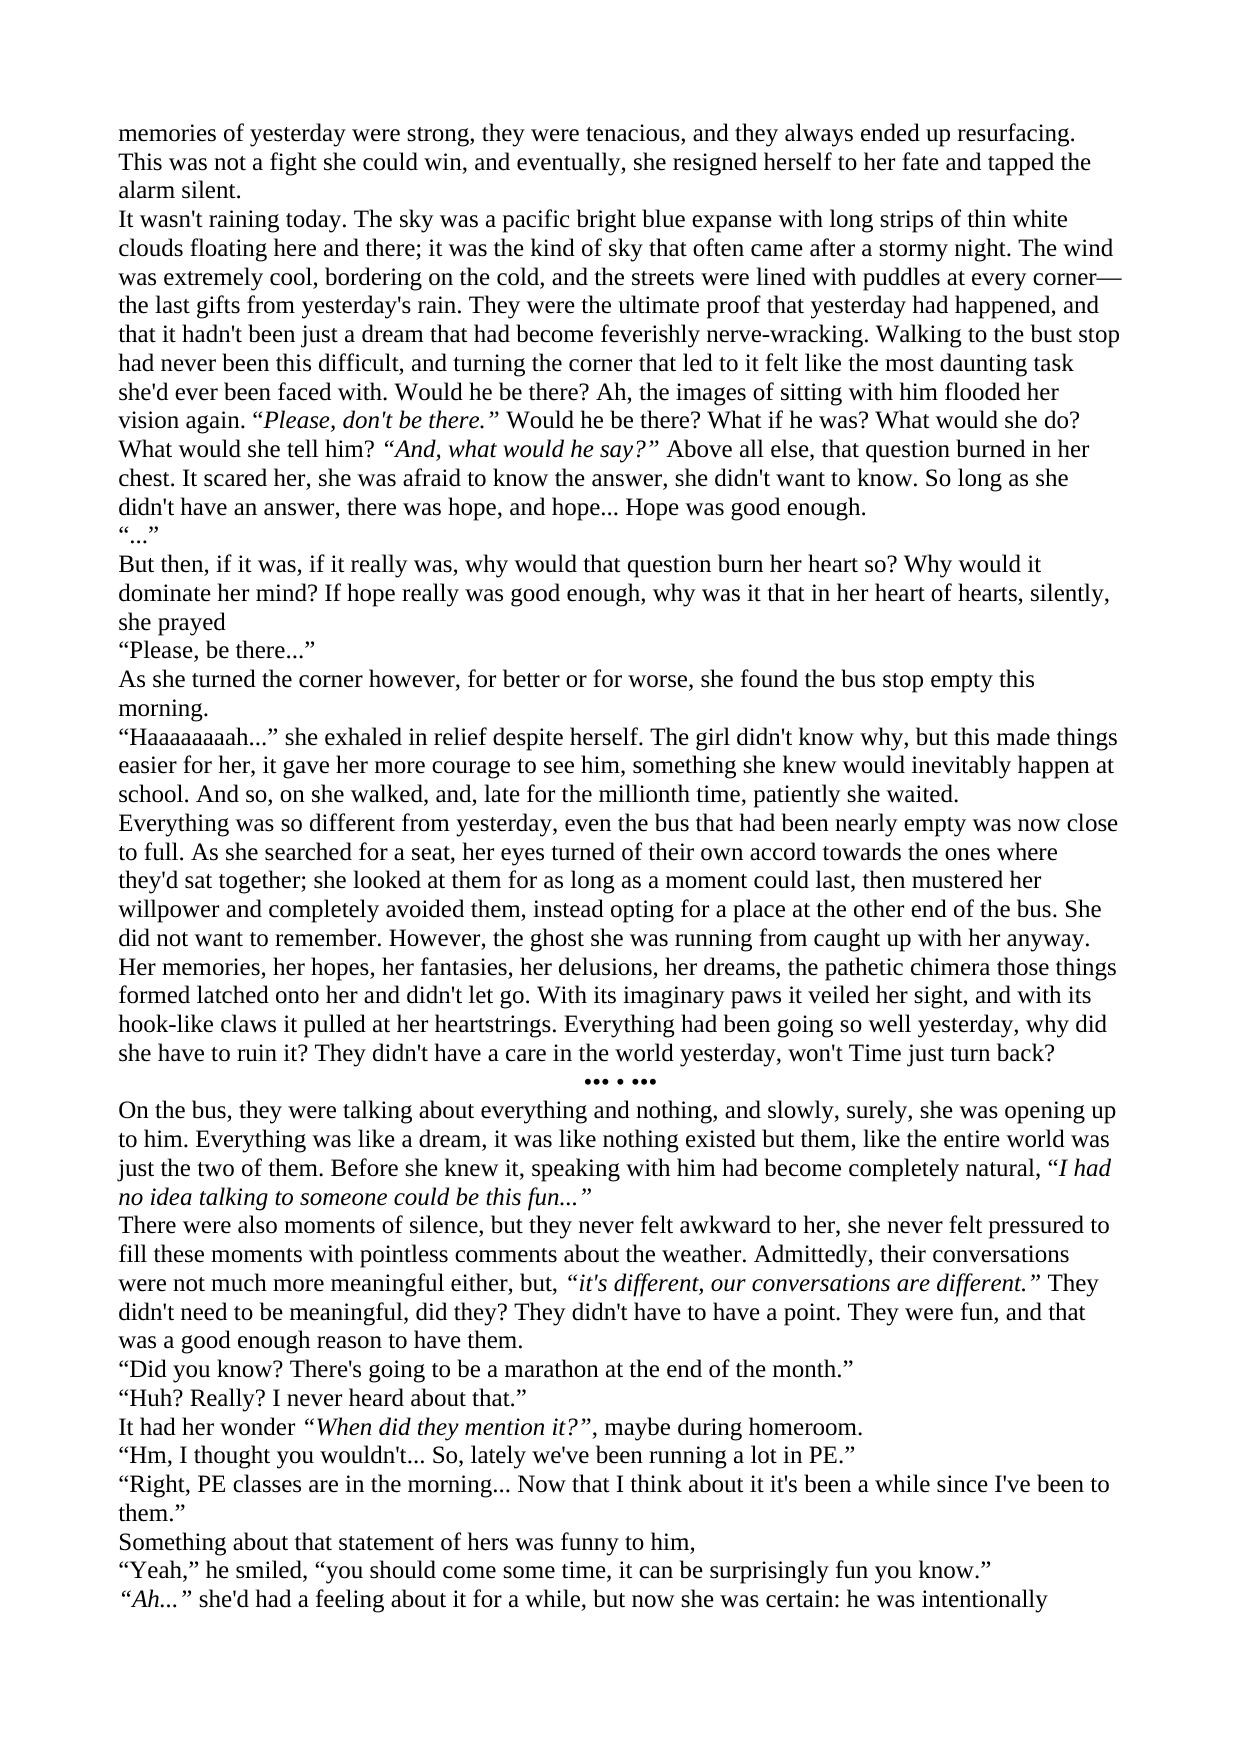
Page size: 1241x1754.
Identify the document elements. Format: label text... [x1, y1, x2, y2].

text Everything was so different from yesterday, even the bus that had been nearly empty was now close to full. As she searched for a seat, her eyes turned of their own accord towards the ones where they'd sat together; she looked at them for as long as a moment could last, then mustered her willpower and completely avoided them, instead opting for a place at the other end of the bus. She did not want to remember. However, the ghost she was running from caught up with her anyway. Her memories, her hopes, her fantasies, her delusions, her dreams, the pathetic chimera those things formed latched onto her and didn't let go. With its imaginary paws it veiled her sight, and with its hook-like claws it pulled at her heartstrings. Everything had been going so well yesterday, why did she have to ruin it? They didn't have a care in the world yesterday, won't Time just turn back? [118, 808, 1122, 1067]
text “Hm, I thought you wouldn't... So, lately we've been running a lot in PE.” [118, 1441, 1122, 1469]
text But then, if it was, if it really was, why would that question burn her heart so? Why would it dominate her mind? If hope really was good enough, why was it that in her heart of hearts, silently, she prayed [118, 549, 1122, 636]
text There were also moments of silence, but they never felt awkward to her, she never felt pressured to fill these moments with pointless comments about the weather. Admittedly, their conversations were not much more meaningful either, but, “it's different, our conversations are different.” They didn't need to be meaningful, did they? They didn't have to have a point. They were fun, and that was a good enough reason to have them. [118, 1211, 1122, 1354]
text It wasn't raining today. The sky was a pacific bright blue expanse with long strips of thin white clouds floating here and there; it was the kind of sky that often came after a stormy night. The wind was extremely cool, bordering on the cold, and the streets were lined with puddles at every corner—the last gifts from yesterday's rain. They were the ultimate proof that yesterday had happened, and that it hadn't been just a dream that had become feverishly nerve-wracking. Walking to the bust stop had never been this difficult, and turning the corner that led to it felt like the most daunting task she'd ever been faced with. Would he be there? Ah, the images of sitting with him flooded her vision again. “Please, don't be there.” Would he be there? What if he was? What would she do? What would she tell him? “And, what would he say?” Above all else, that question burned in her chest. It scared her, she was afraid to know the answer, she didn't want to know. So long as she didn't have an answer, there was hope, and hope... Hope was good enough. [118, 204, 1122, 521]
text ••• • ••• [118, 1067, 1122, 1096]
text “Right, PE classes are in the morning... Now that I think about it it's been a while since I've been to them.” [118, 1469, 1122, 1527]
text On the bus, they were talking about everything and nothing, and slowly, surely, she was opening up to him. Everything was like a dream, it was like nothing existed but them, like the entire world was just the two of them. Before she knew it, speaking with him had become completely natural, “I had no idea talking to someone could be this fun...” [118, 1096, 1122, 1211]
text “Yeah,” he smiled, “you should come some time, it can be surprisingly fun you know.” [118, 1556, 1122, 1584]
text “Did you know? There's going to be a marathon at the end of the month.” [118, 1354, 1122, 1383]
text Something about that statement of hers was funny to him, [118, 1527, 1122, 1556]
text It had her wonder “When did they mention it?”, maybe during homeroom. [118, 1412, 1122, 1441]
text As she turned the corner however, for better or for worse, she found the bus stop empty this morning. [118, 664, 1122, 722]
text “...” [118, 521, 1122, 549]
text memories of yesterday were strong, they were tenacious, and they always ended up resurfacing. This was not a fight she could win, and eventually, she resigned herself to her fate and tapped the alarm silent. [118, 118, 1122, 204]
text “Ah...” she'd had a feeling about it for a while, but now she was certain: he was intentionally [118, 1584, 1122, 1613]
text “Huh? Really? I never heard about that.” [118, 1383, 1122, 1412]
text “Please, be there...” [118, 636, 1122, 664]
text “Haaaaaaaah...” she exhaled in relief despite herself. The girl didn't know why, but this made things easier for her, it gave her more courage to see him, something she knew would inevitably happen at school. And so, on she walked, and, late for the millionth time, patiently she waited. [118, 722, 1122, 808]
